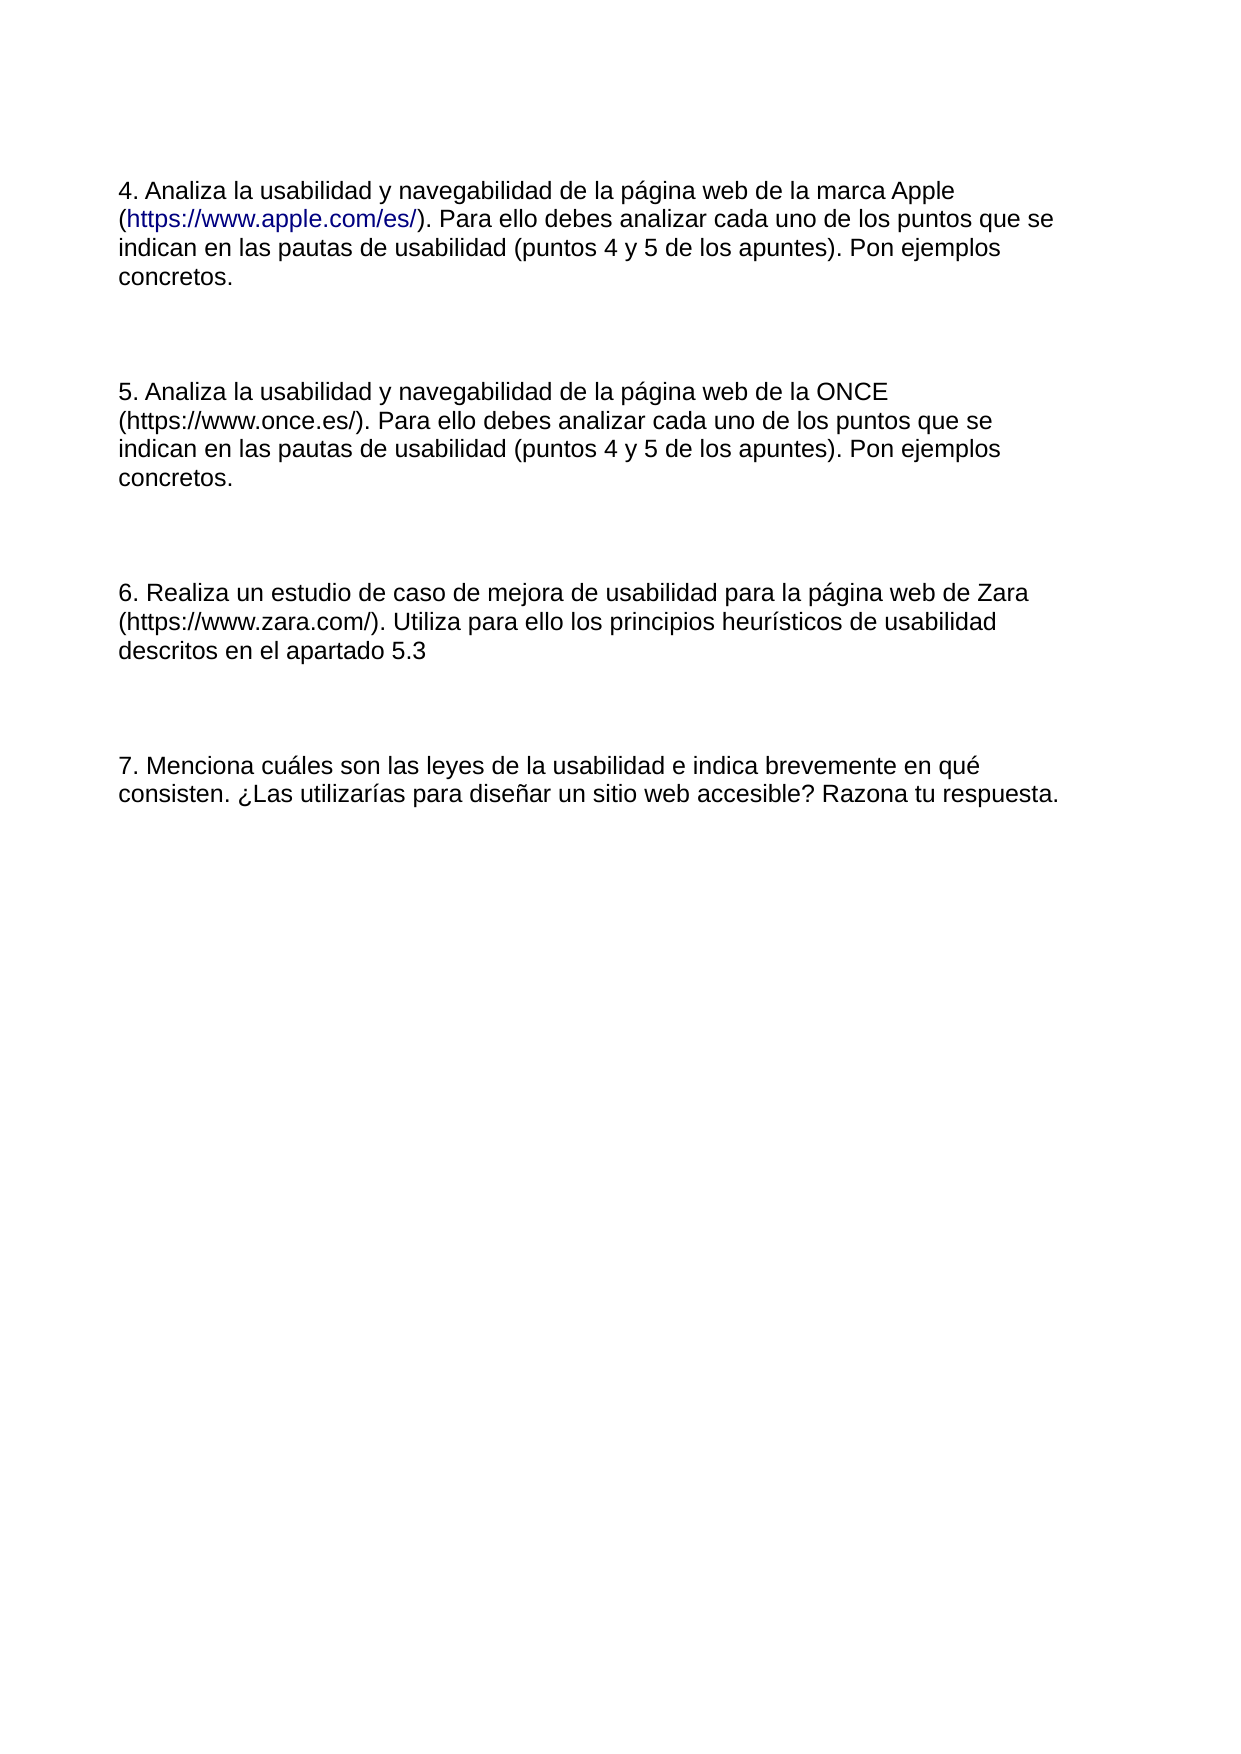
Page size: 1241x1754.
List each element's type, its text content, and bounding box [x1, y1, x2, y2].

text consisten. ¿Las utilizarías para diseñar un sitio web accesible? Razona tu respuesta. [118, 779, 1122, 808]
text (https://www.zara.com/). Utiliza para ello los principios heurísticos de usabilidad [118, 607, 1122, 636]
text indican en las pautas de usabilidad (puntos 4 y 5 de los apuntes). Pon ejemplos [118, 434, 1122, 463]
text (https://www.apple.com/es/). Para ello debes analizar cada uno de los puntos que se [118, 204, 1122, 233]
text 4. Analiza la usabilidad y navegabilidad de la página web de la marca Apple [118, 176, 1122, 204]
text 7. Menciona cuáles son las leyes de la usabilidad e indica brevemente en qué [118, 751, 1122, 779]
text 5. Analiza la usabilidad y navegabilidad de la página web de la ONCE [118, 377, 1122, 406]
text concretos. [118, 262, 1122, 291]
text concretos. [118, 463, 1122, 492]
text (https://www.once.es/). Para ello debes analizar cada uno de los puntos que se [118, 406, 1122, 434]
text 6. Realiza un estudio de caso de mejora de usabilidad para la página web de Zara [118, 578, 1122, 607]
text descritos en el apartado 5.3 [118, 636, 1122, 664]
text indican en las pautas de usabilidad (puntos 4 y 5 de los apuntes). Pon ejemplos [118, 233, 1122, 262]
